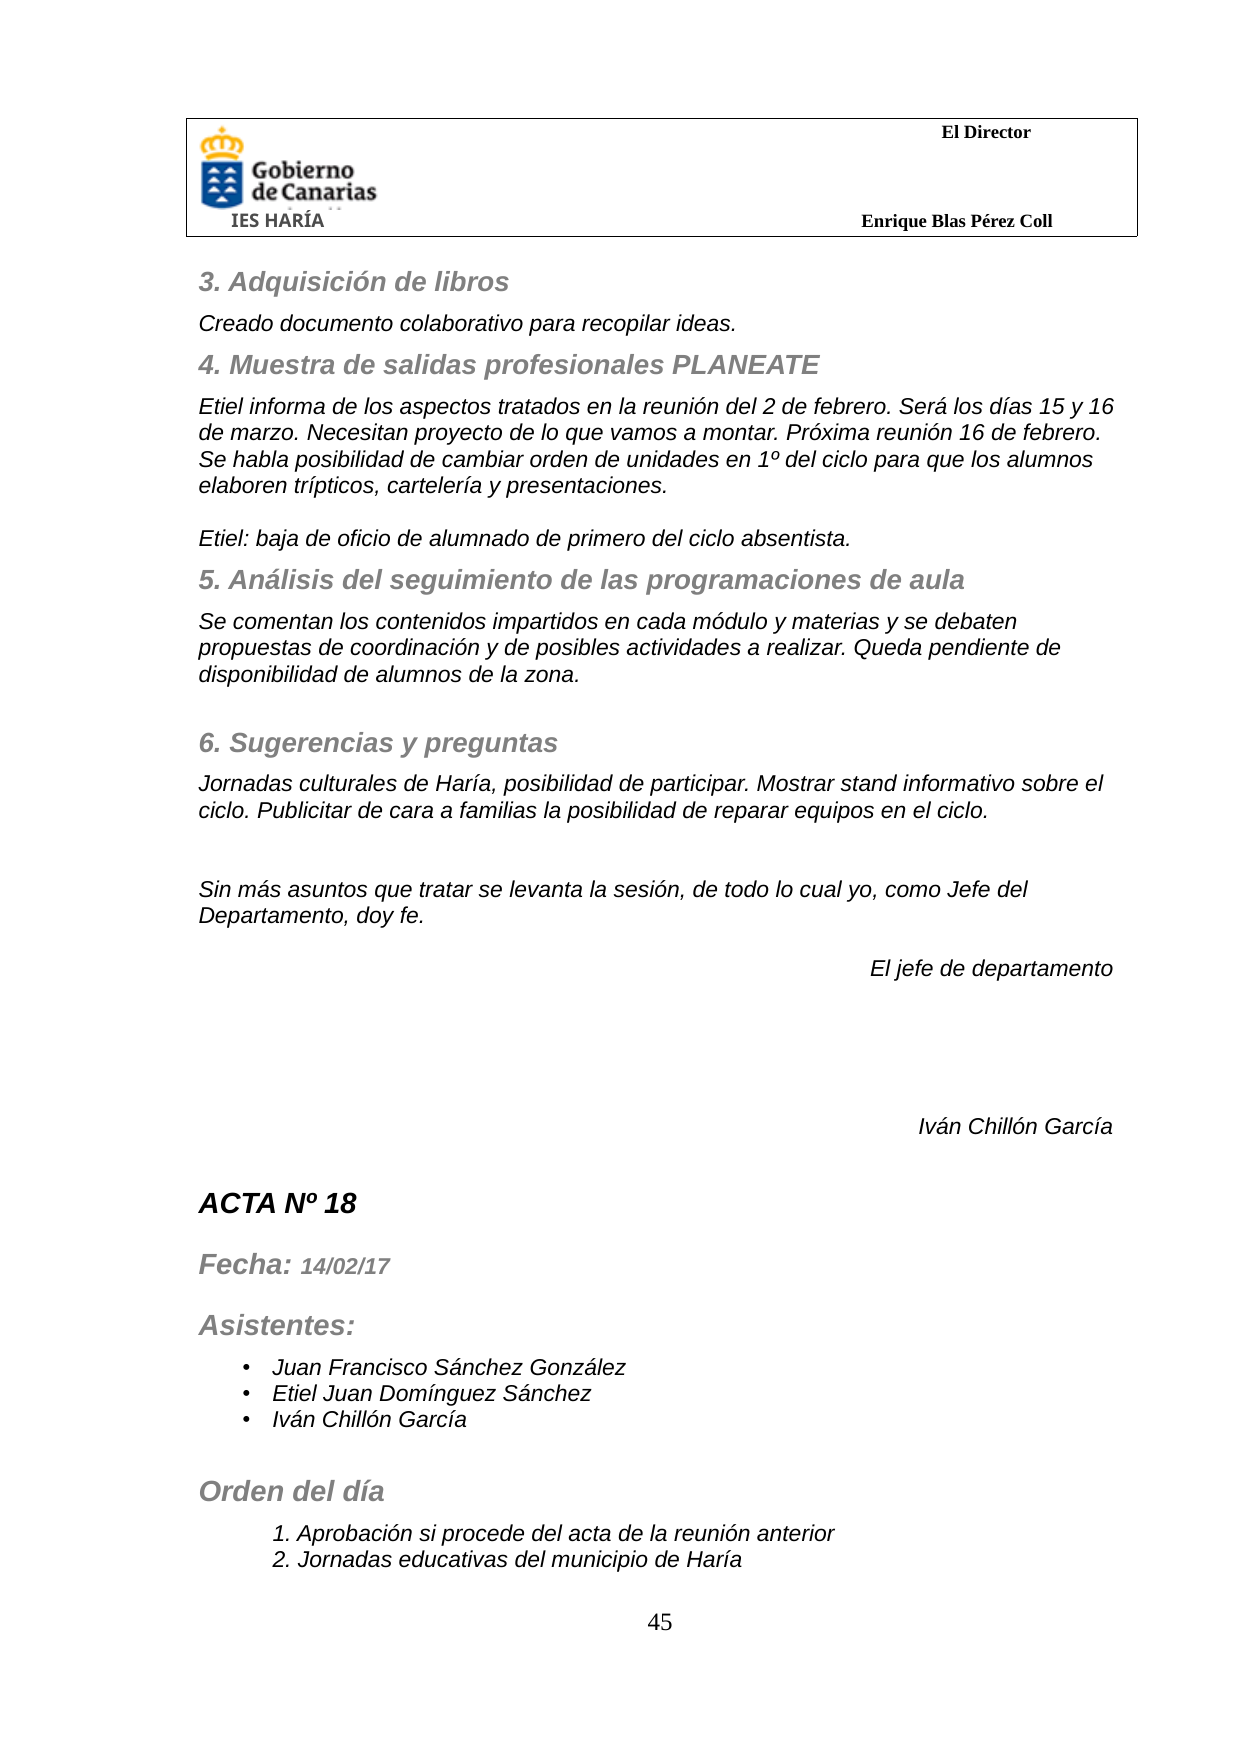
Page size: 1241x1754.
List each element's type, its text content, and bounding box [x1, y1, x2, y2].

subtitle 4. Muestra de salidas profesionales PLANEATE [198, 349, 1121, 381]
list Iván Chillón García [242, 1406, 1121, 1433]
picture [195, 123, 381, 210]
subtitle 3. Adquisición de libros [198, 265, 1121, 297]
text Etiel informa de los aspectos tratados en la reunión del 2 de febrero. Será los días 15 y 16 de marzo. Necesitan proyecto de lo que vamos a montar. Próxima reunión 16 de febrero. Se habla posibilidad de cambiar orden de unidades en 1º del ciclo para que los alumnos elaboren trípticos, cartelería y presentaciones. [198, 393, 1121, 498]
text Jornadas culturales de Haría, posibilidad de participar. Mostrar stand informativo sobre el ciclo. Publicitar de cara a familias la posibilidad de reparar equipos en el ciclo. [198, 770, 1121, 823]
subtitle 5. Análisis del seguimiento de las programaciones de aula [198, 564, 1121, 596]
text 2. Jornadas educativas del municipio de Haría [272, 1546, 1121, 1572]
subtitle Orden del día [198, 1474, 1121, 1507]
text El jefe de departamento [198, 955, 1121, 981]
text 1. Aprobación si procede del acta de la reunión anterior [272, 1520, 1121, 1546]
subtitle Asistentes: [198, 1308, 1121, 1341]
list Juan Francisco Sánchez González [242, 1354, 1121, 1380]
text Creado documento colaborativo para recopilar ideas. [198, 310, 1121, 336]
subtitle 6. Sugerencias y preguntas [198, 726, 1121, 758]
text Iván Chillón García [198, 1113, 1121, 1139]
text Etiel: baja de oficio de alumnado de primero del ciclo absentista. [198, 525, 1121, 551]
text Se comentan los contenidos impartidos en cada módulo y materias y se debaten propuestas de coordinación y de posibles actividades a realizar. Queda pendiente de disponibilidad de alumnos de la zona. [198, 608, 1121, 687]
text Sin más asuntos que tratar se levanta la sesión, de todo lo cual yo, como Jefe del Departamento, doy fe. [198, 876, 1121, 928]
list Etiel Juan Domínguez Sánchez [242, 1380, 1121, 1406]
subtitle Fecha: 14/02/17 [198, 1247, 1121, 1281]
subtitle ACTA Nº 18 [198, 1186, 1121, 1220]
